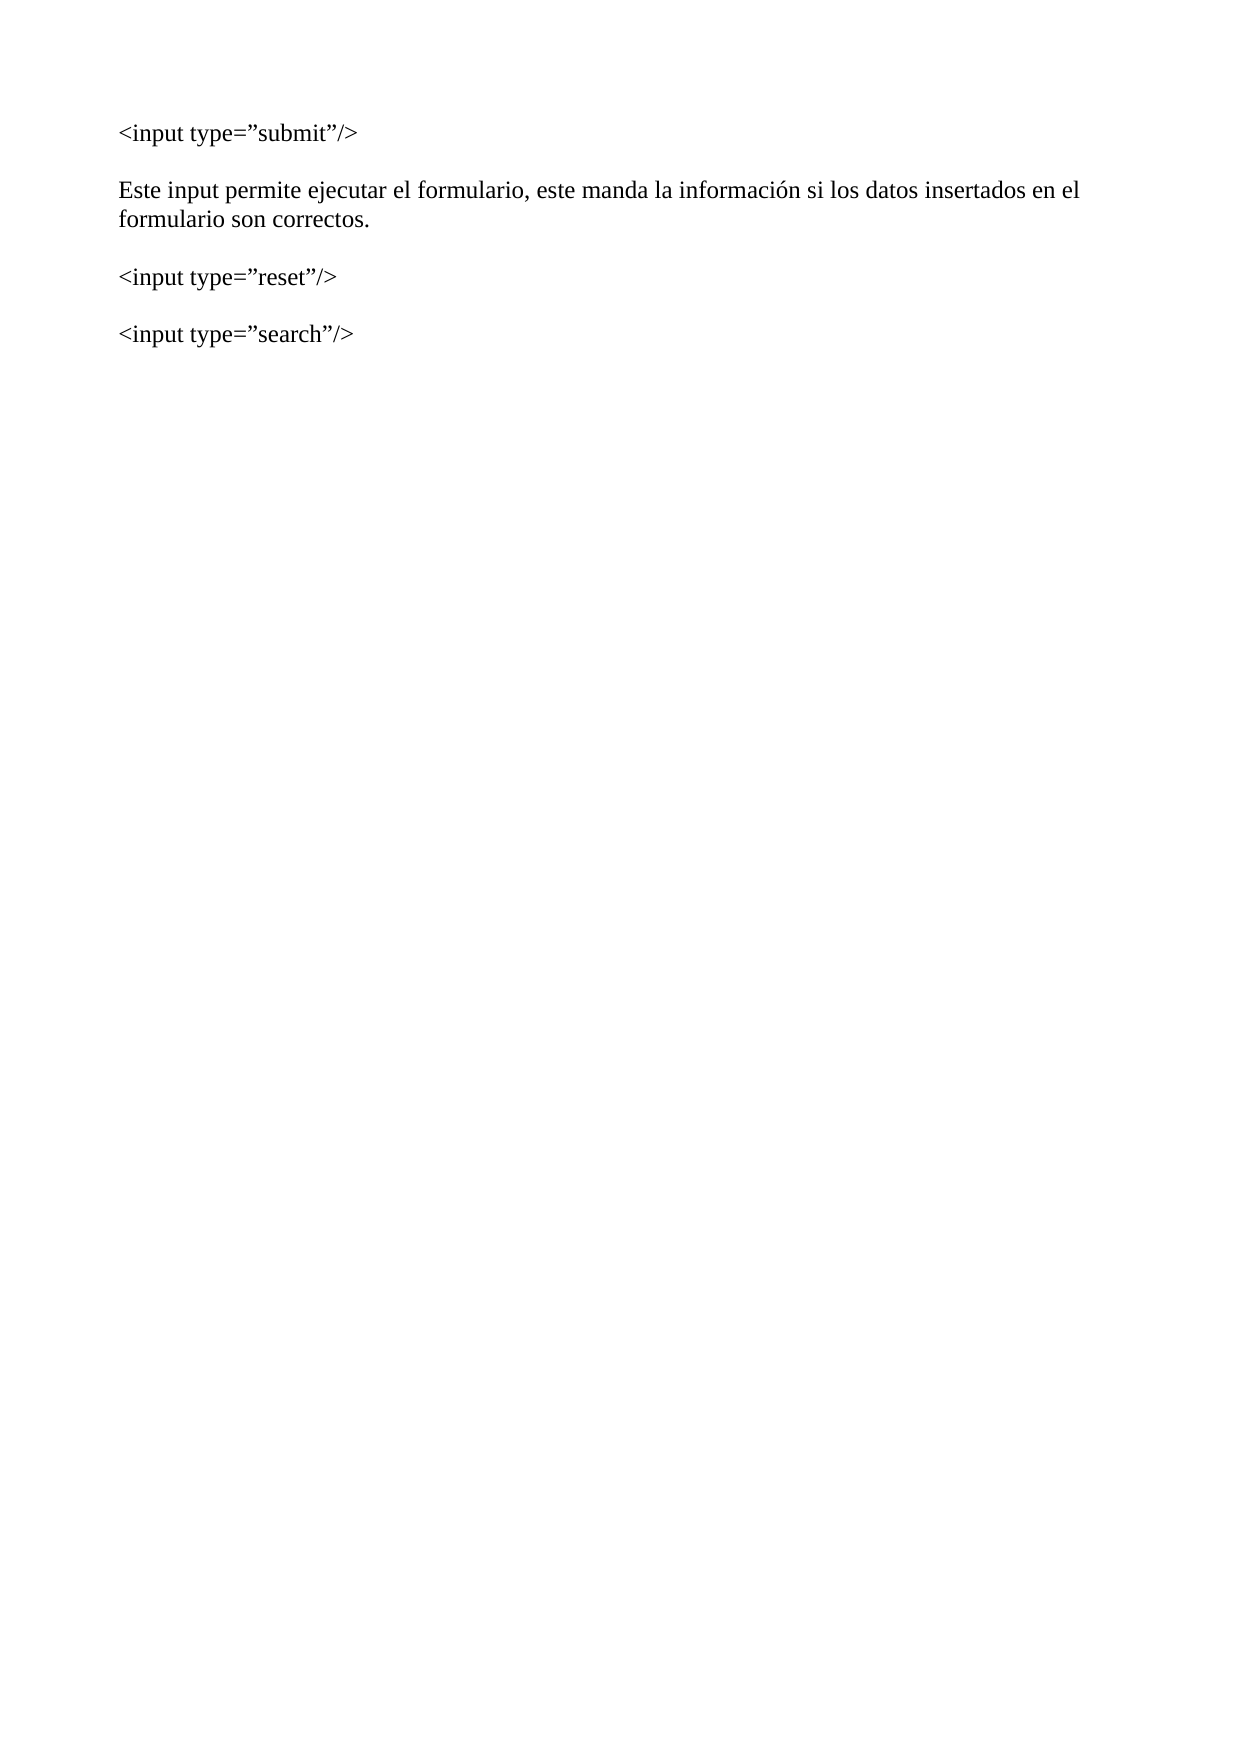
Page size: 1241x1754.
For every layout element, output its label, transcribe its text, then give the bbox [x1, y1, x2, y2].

text <input type=”reset”/> [118, 262, 1122, 291]
text <input type=”submit”/> [118, 118, 1122, 147]
text Este input permite ejecutar el formulario, este manda la información si los datos insertados en el formulario son correctos. [118, 176, 1122, 233]
text <input type=”search”/> [118, 319, 1122, 348]
